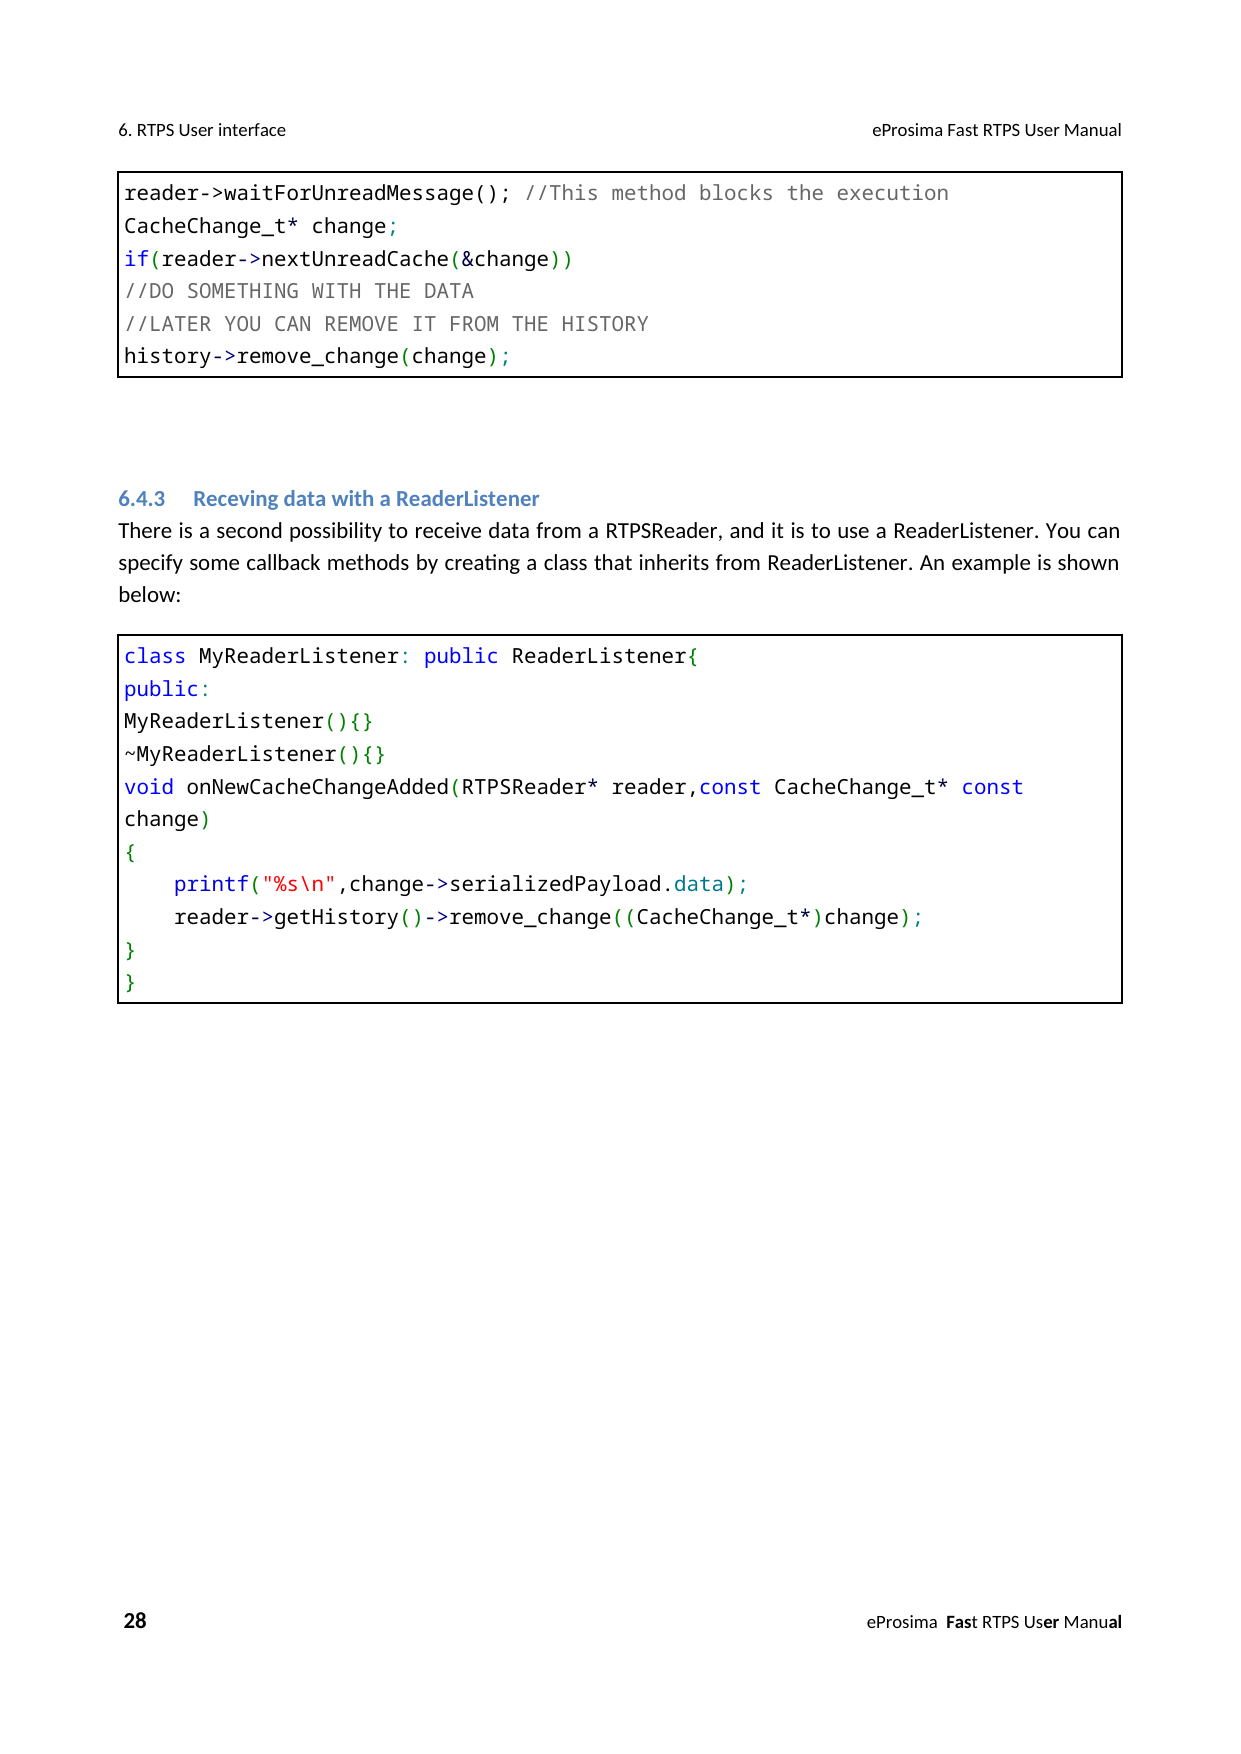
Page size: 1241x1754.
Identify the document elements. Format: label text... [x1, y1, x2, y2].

text There is a second possibility to receive data from a RTPSReader, and it is to use a ReaderListener. You can specify some callback methods by creating a class that inherits from ReaderListener. An example is shown below: [118, 516, 1122, 608]
table_header class MyReaderListener: public ReaderListener{ public: MyReaderListener(){} ~MyReaderListener(){} void onNewCacheChangeAdded(RTPSReader* reader,const CacheChange_t* const change) { printf("%s\n",change->serializedPayload.data); reader->getHistory()->remove_change((CacheChange_t*)change); } } [119, 636, 1121, 1002]
subtitle Receving data with a ReaderListener [118, 484, 1122, 512]
table_header reader->waitForUnreadMessage(); //This method blocks the execution CacheChange_t* change; if(reader->nextUnreadCache(&change)) //DO SOMETHING WITH THE DATA //LATER YOU CAN REMOVE IT FROM THE HISTORY history->remove_change(change); [119, 173, 1121, 376]
